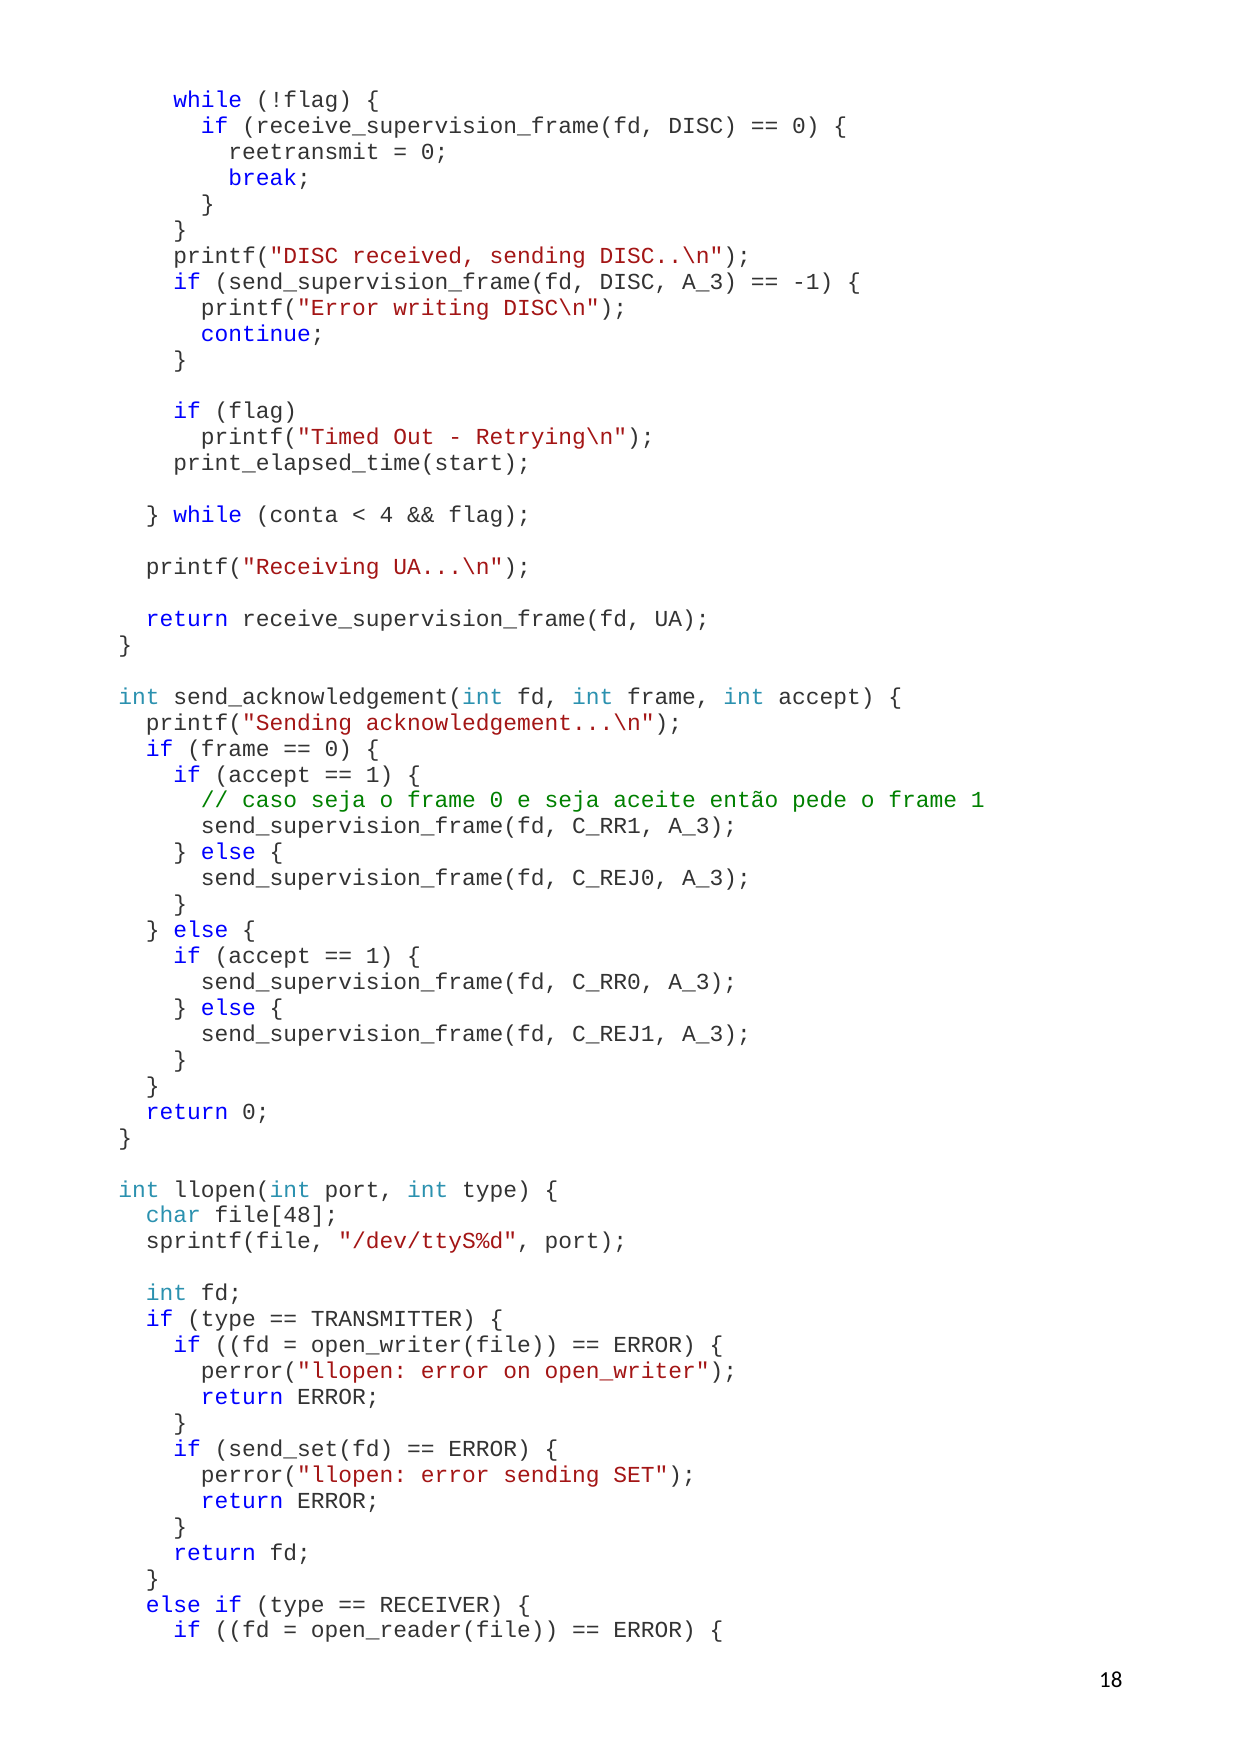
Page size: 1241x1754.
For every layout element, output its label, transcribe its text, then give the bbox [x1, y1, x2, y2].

text } else { [118, 918, 1122, 944]
text if (send_set(fd) == ERROR) { [118, 1437, 1122, 1463]
text } [118, 218, 1122, 244]
text continue; [118, 322, 1122, 348]
text sprintf(file, "/dev/ttyS%d", port); [118, 1230, 1122, 1256]
text return ERROR; [118, 1385, 1122, 1411]
text } [118, 1411, 1122, 1437]
text if ((fd = open_reader(file)) == ERROR) { [118, 1619, 1122, 1645]
text send_supervision_frame(fd, C_RR1, A_3); [118, 815, 1122, 841]
text printf("Receiving UA...\n"); [118, 555, 1122, 581]
text break; [118, 166, 1122, 192]
text int send_acknowledgement(int fd, int frame, int accept) { [118, 685, 1122, 711]
text } [118, 348, 1122, 374]
text if (accept == 1) { [118, 944, 1122, 970]
text } [118, 633, 1122, 659]
text if (receive_supervision_frame(fd, DISC) == 0) { [118, 114, 1122, 140]
text int llopen(int port, int type) { [118, 1178, 1122, 1204]
text send_supervision_frame(fd, C_RR0, A_3); [118, 970, 1122, 996]
text while (!flag) { [118, 88, 1122, 114]
text return receive_supervision_frame(fd, UA); [118, 607, 1122, 633]
text if (flag) [118, 400, 1122, 426]
text if (type == TRANSMITTER) { [118, 1308, 1122, 1333]
text else if (type == RECEIVER) { [118, 1593, 1122, 1619]
text return 0; [118, 1100, 1122, 1126]
text printf("DISC received, sending DISC..\n"); [118, 244, 1122, 270]
text send_supervision_frame(fd, C_REJ0, A_3); [118, 867, 1122, 893]
text } [118, 1048, 1122, 1074]
text printf("Error writing DISC\n"); [118, 296, 1122, 322]
text } [118, 1126, 1122, 1152]
text } [118, 1567, 1122, 1593]
text reetransmit = 0; [118, 140, 1122, 166]
text } [118, 893, 1122, 918]
text if (frame == 0) { [118, 737, 1122, 763]
text char file[48]; [118, 1204, 1122, 1230]
text perror("llopen: error sending SET"); [118, 1463, 1122, 1489]
text } [118, 192, 1122, 218]
text if ((fd = open_writer(file)) == ERROR) { [118, 1333, 1122, 1359]
text } else { [118, 841, 1122, 867]
text } [118, 1515, 1122, 1541]
text int fd; [118, 1282, 1122, 1308]
text perror("llopen: error on open_writer"); [118, 1359, 1122, 1385]
text // caso seja o frame 0 e seja aceite então pede o frame 1 [118, 789, 1122, 815]
text if (accept == 1) { [118, 763, 1122, 789]
text send_supervision_frame(fd, C_REJ1, A_3); [118, 1022, 1122, 1048]
text print_elapsed_time(start); [118, 452, 1122, 478]
text return ERROR; [118, 1489, 1122, 1515]
text } [118, 1074, 1122, 1100]
text return fd; [118, 1541, 1122, 1567]
text } else { [118, 996, 1122, 1022]
text } while (conta < 4 && flag); [118, 503, 1122, 529]
text printf("Sending acknowledgement...\n"); [118, 711, 1122, 737]
text printf("Timed Out - Retrying\n"); [118, 426, 1122, 452]
text if (send_supervision_frame(fd, DISC, A_3) == -1) { [118, 270, 1122, 296]
